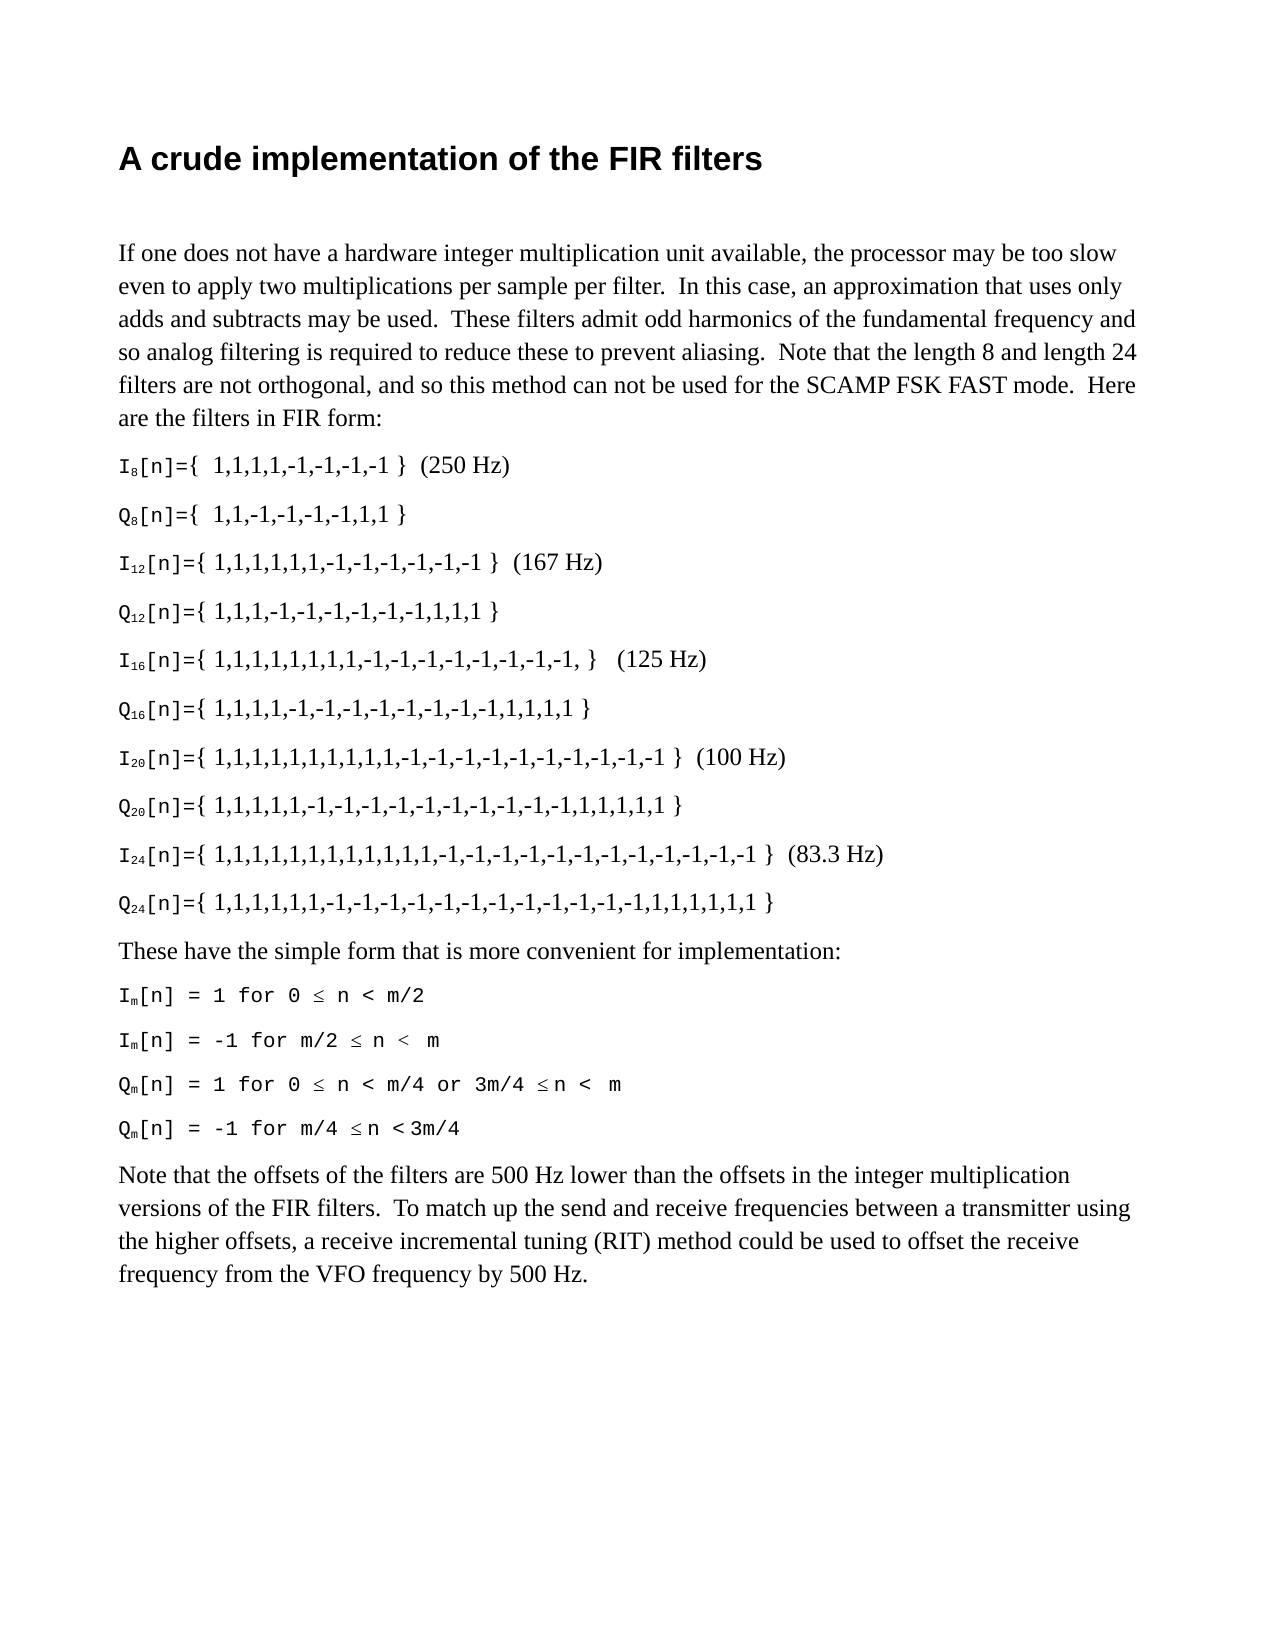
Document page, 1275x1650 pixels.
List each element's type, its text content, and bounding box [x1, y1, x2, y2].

text Q12[n]={ 1,1,1,-1,-1,-1,-1,-1,-1,1,1,1 } [118, 596, 1157, 626]
text Q24[n]={ 1,1,1,1,1,1,-1,-1,-1,-1,-1,-1,-1,-1,-1,-1,-1,-1,1,1,1,1,1,1 } [118, 887, 1157, 917]
text I24[n]={ 1,1,1,1,1,1,1,1,1,1,1,1,-1,-1,-1,-1,-1,-1,-1,-1,-1,-1,-1,-1 } (83.3 Hz) [118, 839, 1157, 868]
text I12[n]={ 1,1,1,1,1,1,-1,-1,-1,-1,-1,-1 } (167 Hz) [118, 547, 1157, 577]
subtitle Note that the offsets of the filters are 500 Hz lower than the offsets in the integer multiplication versions of the FIR filters. To match up the send and receive frequencies between a transmitter using the higher offsets, a receive incremental tuning (RIT) method could be used to offset the receive frequency from the VFO frequency by 500 Hz. [118, 1160, 1157, 1288]
text Qm[n] = 1 for 0 ≤ n < m/4 or 3m/4 ≤ n < m [118, 1072, 1157, 1097]
text Q8[n]={ 1,1,-1,-1,-1,-1,1,1 } [118, 499, 1157, 528]
text I8[n]={ 1,1,1,1,-1,-1,-1,-1 } (250 Hz) [118, 450, 1157, 480]
text Im[n] = -1 for m/2 ≤ n < m [118, 1028, 1157, 1053]
subtitle A crude implementation of the FIR filters [118, 139, 1157, 178]
text Im[n] = 1 for 0 ≤ n < m/2 [118, 983, 1157, 1009]
text Q20[n]={ 1,1,1,1,1,-1,-1,-1,-1,-1,-1,-1,-1,-1,-1,1,1,1,1,1 } [118, 790, 1157, 820]
text Qm[n] = -1 for m/4 ≤ n < 3m/4 [118, 1116, 1157, 1142]
subtitle These have the simple form that is more convenient for implementation: [118, 936, 1157, 964]
text Q16[n]={ 1,1,1,1,-1,-1,-1,-1,-1,-1,-1,-1,1,1,1,1 } [118, 693, 1157, 723]
subtitle If one does not have a hardware integer multiplication unit available, the processor may be too slow even to apply two multiplications per sample per filter. In this case, an approximation that uses only adds and subtracts may be used. These filters admit odd harmonics of the fundamental frequency and so analog filtering is required to reduce these to prevent aliasing. Note that the length 8 and length 24 filters are not orthogonal, and so this method can not be used for the SCAMP FSK FAST mode. Here are the filters in FIR form: [118, 238, 1157, 432]
text I16[n]={ 1,1,1,1,1,1,1,1,-1,-1,-1,-1,-1,-1,-1,-1, } (125 Hz) [118, 644, 1157, 674]
text I20[n]={ 1,1,1,1,1,1,1,1,1,1,-1,-1,-1,-1,-1,-1,-1,-1,-1,-1 } (100 Hz) [118, 742, 1157, 771]
